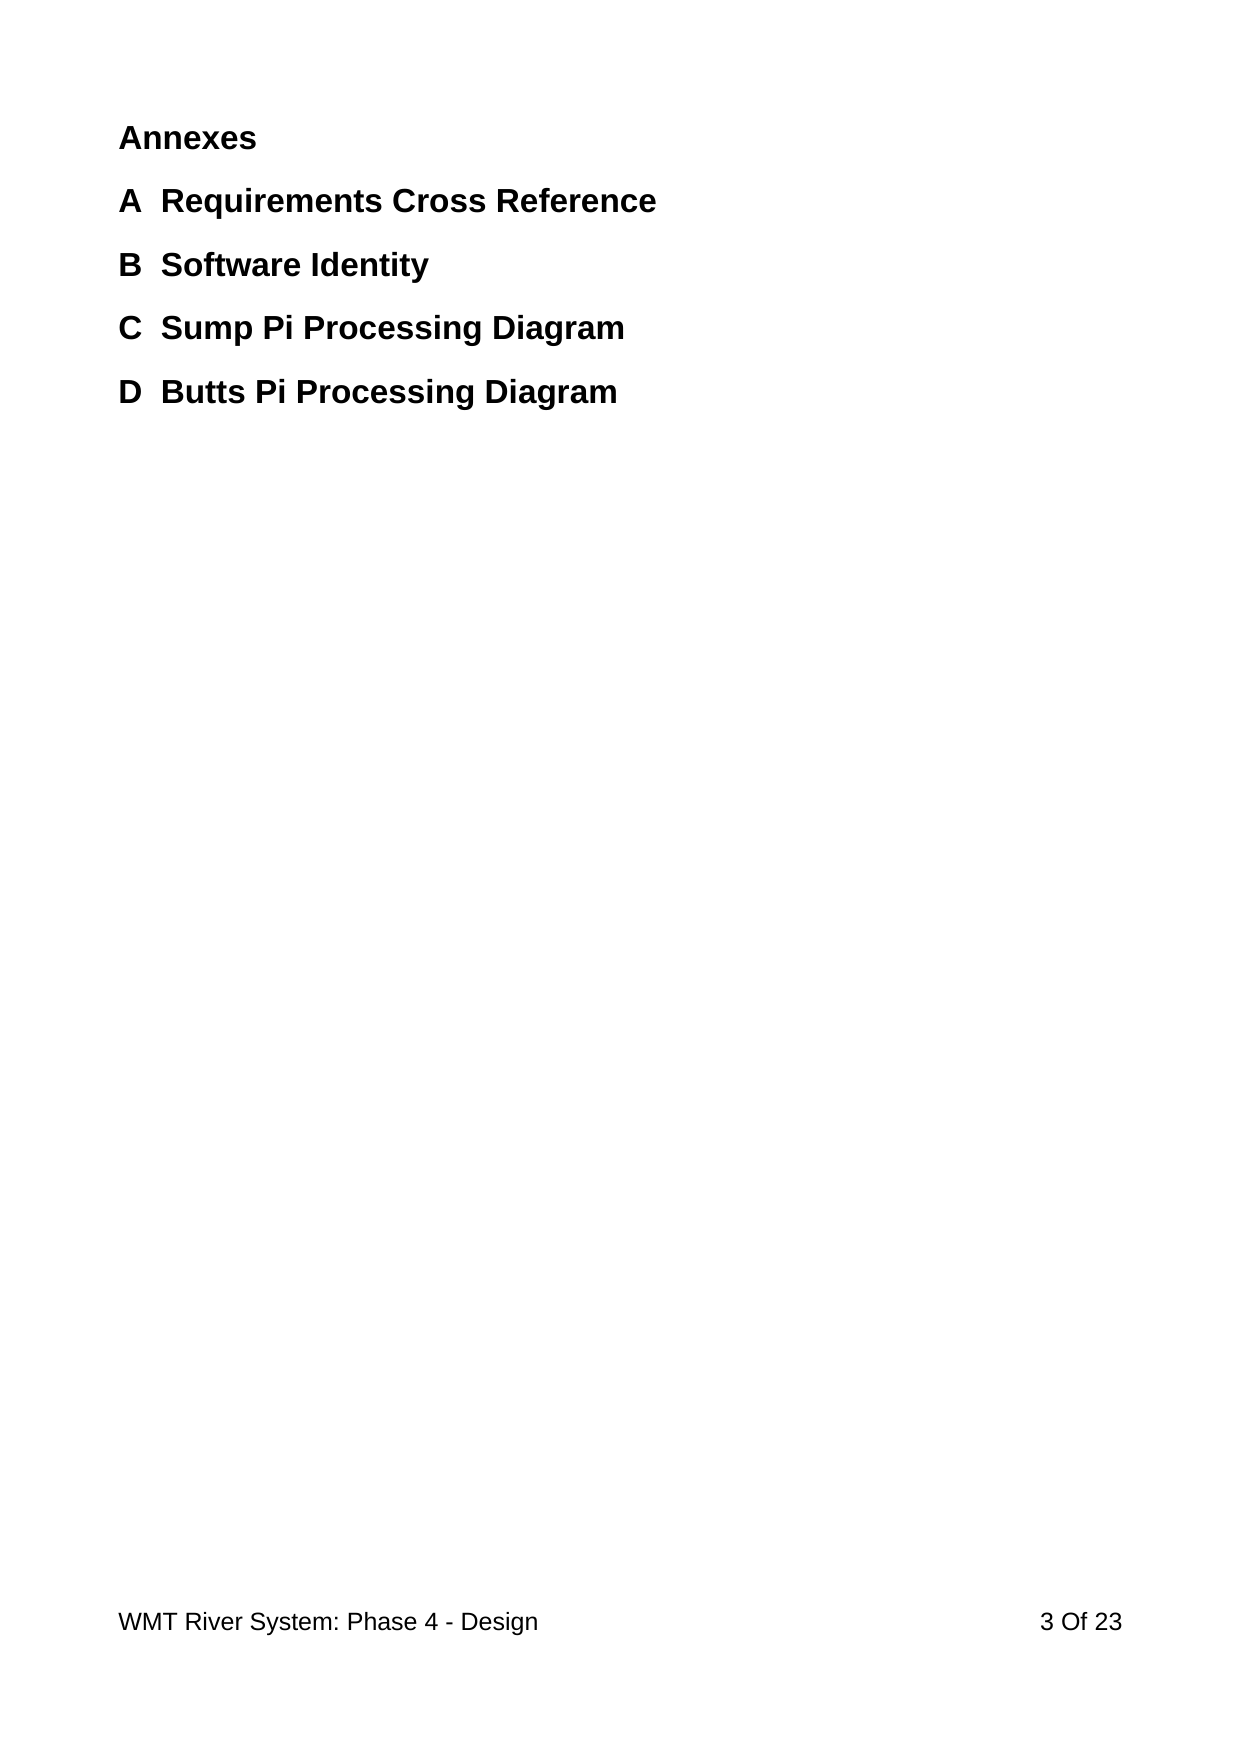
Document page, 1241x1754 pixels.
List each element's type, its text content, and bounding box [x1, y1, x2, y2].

subtitle C Sump Pi Processing Diagram [118, 308, 1122, 347]
subtitle A Requirements Cross Reference [118, 182, 1122, 220]
subtitle B Software Identity [118, 245, 1122, 283]
subtitle Annexes [118, 118, 1122, 157]
subtitle D Butts Pi Processing Diagram [118, 372, 1122, 410]
